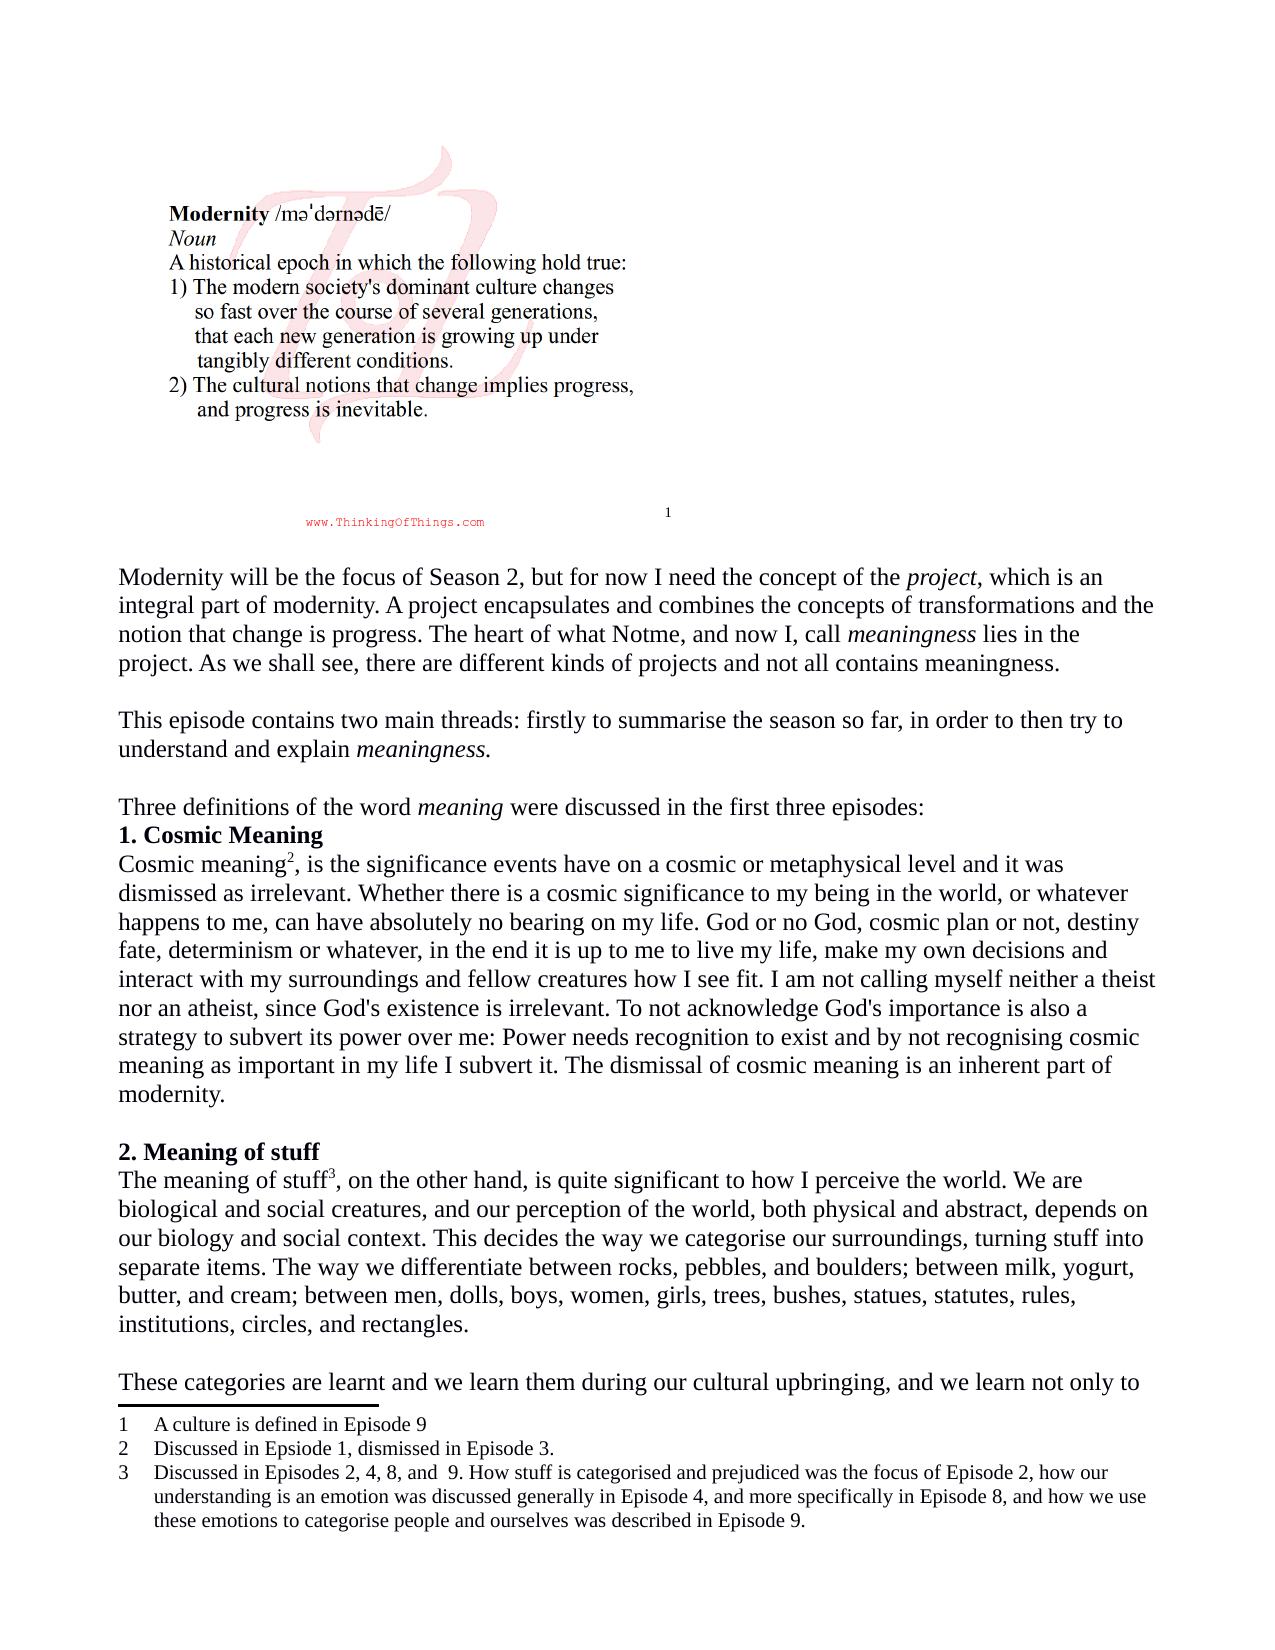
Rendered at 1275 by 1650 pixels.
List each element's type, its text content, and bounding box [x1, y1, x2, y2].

text A culture is defined in Episode 9 [118, 1412, 1157, 1436]
picture [118, 118, 665, 528]
text The meaning of stuff, on the other hand, is quite significant to how I perceive the world. We are biological and social creatures, and our perception of the world, both physical and abstract, depends on our biology and social context. This decides the way we categorise our surroundings, turning stuff into separate items. The way we differentiate between rocks, pebbles, and boulders; between milk, yogurt, butter, and cream; between men, dolls, boys, women, girls, trees, bushes, statues, statutes, rules, institutions, circles, and rectangles. [118, 1165, 1157, 1338]
text These categories are learnt and we learn them during our cultural upbringing, and we learn not only to [118, 1367, 1157, 1395]
text Three definitions of the word meaning were discussed in the first three episodes: [118, 792, 1157, 820]
text 2. Meaning of stuff [118, 1137, 1157, 1165]
text 1. Cosmic Meaning [118, 820, 1157, 849]
text Discussed in Episodes 2, 4, 8, and 9. How stuff is categorised and prejudiced was the focus of Episode 2, how our understanding is an emotion was discussed generally in Episode 4, and more specifically in Episode 8, and how we use these emotions to categorise people and ourselves was described in Episode 9. [118, 1460, 1157, 1532]
text Modernity will be the focus of Season 2, but for now I need the concept of the project, which is an integral part of modernity. A project encapsulates and combines the concepts of transformations and the notion that change is progress. The heart of what Notme, and now I, call meaningness lies in the project. As we shall see, there are different kinds of projects and not all contains meaningness. [118, 562, 1157, 677]
text Discussed in Epsiode 1, dismissed in Episode 3. [118, 1436, 1157, 1460]
text This episode contains two main threads: firstly to summarise the season so far, in order to then try to understand and explain meaningness. [118, 705, 1157, 763]
text Cosmic meaning, is the significance events have on a cosmic or metaphysical level and it was dismissed as irrelevant. Whether there is a cosmic significance to my being in the world, or whatever happens to me, can have absolutely no bearing on my life. God or no God, cosmic plan or not, destiny fate, determinism or whatever, in the end it is up to me to live my life, make my own decisions and interact with my surroundings and fellow creatures how I see fit. I am not calling myself neither a theist nor an atheist, since God's existence is irrelevant. To not acknowledge God's importance is also a strategy to subvert its power over me: Power needs recognition to exist and by not recognising cosmic meaning as important in my life I subvert it. The dismissal of cosmic meaning is an inherent part of modernity. [118, 849, 1157, 1108]
